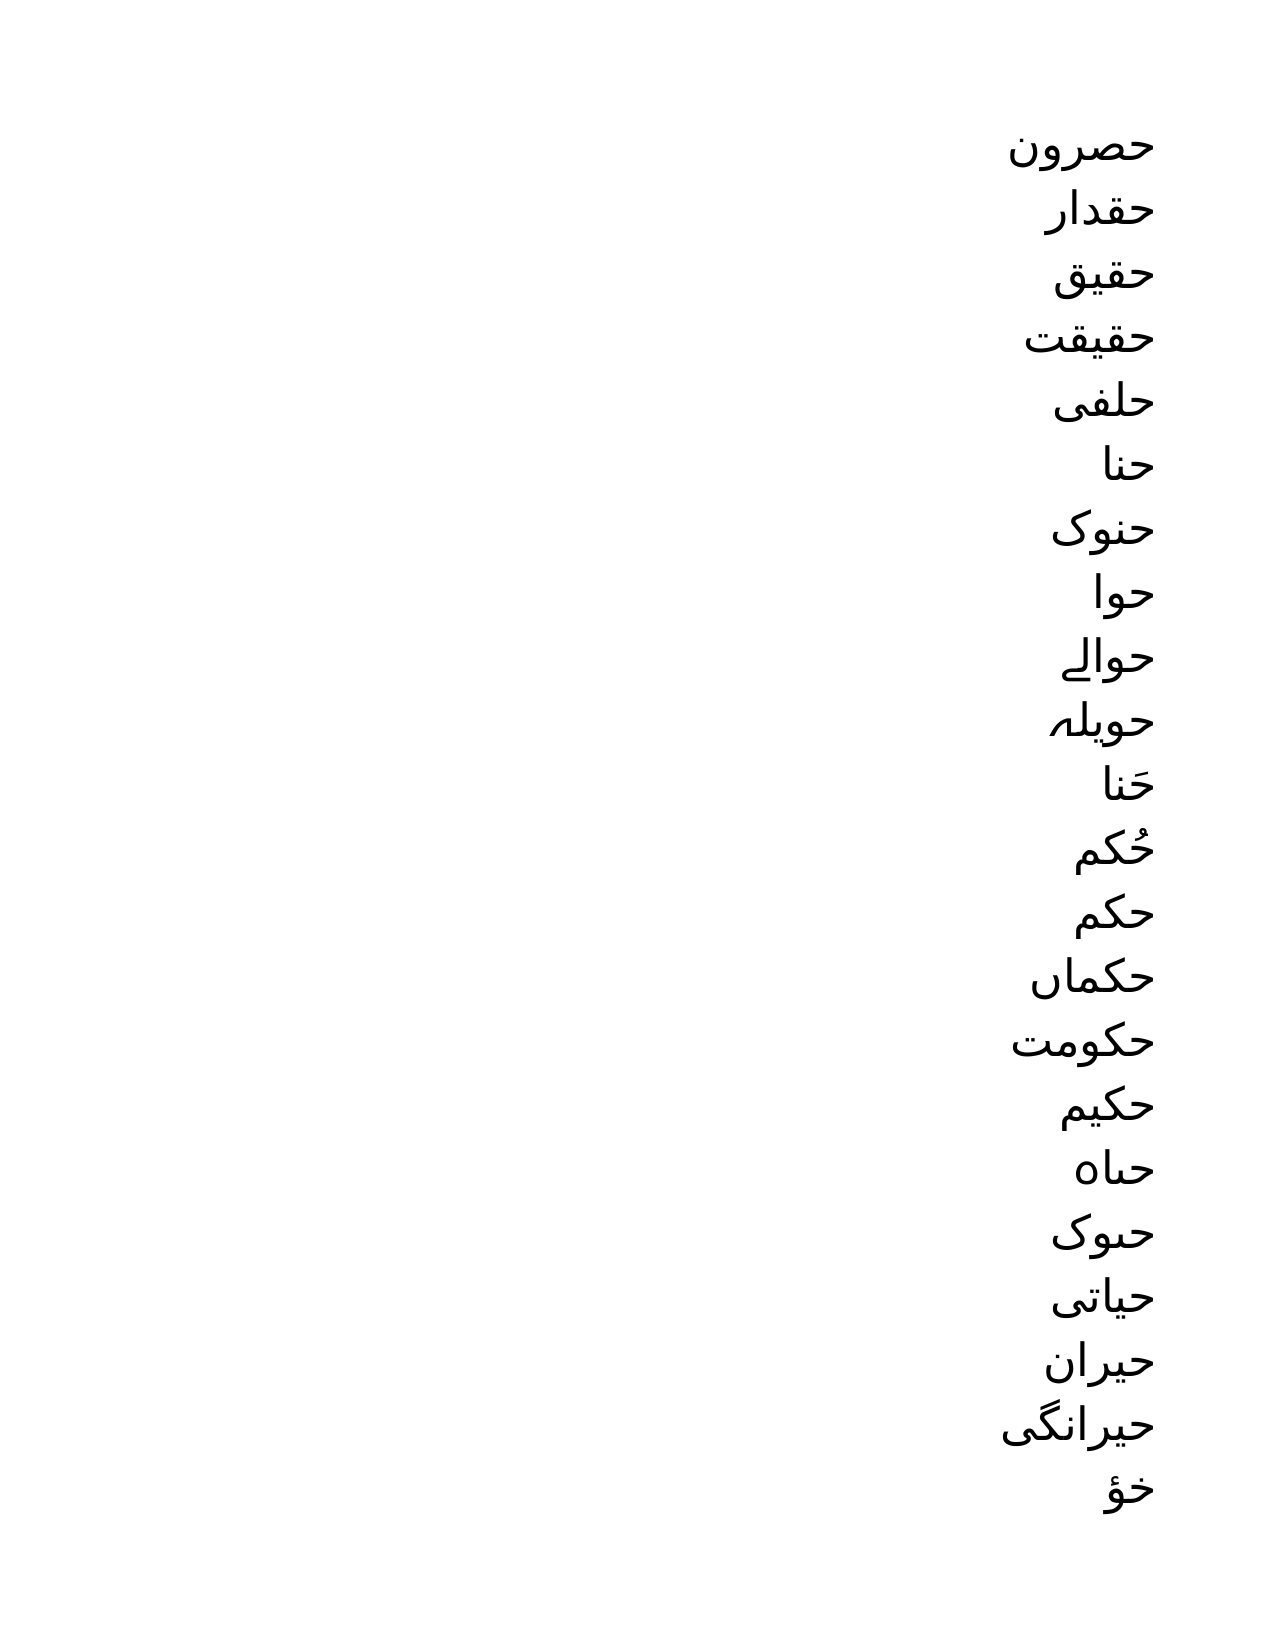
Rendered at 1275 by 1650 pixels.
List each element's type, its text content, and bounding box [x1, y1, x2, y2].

text حَنا [118, 758, 1157, 811]
text خؤ [118, 1461, 1157, 1514]
text حوا [118, 566, 1157, 619]
text حکم [118, 886, 1157, 939]
text حیرانگی [118, 1397, 1157, 1451]
text حقیقت [118, 310, 1157, 363]
text حیاتی [118, 1269, 1157, 1323]
text حکماں [118, 949, 1157, 1003]
text حویلہ [118, 694, 1157, 747]
text حنوک [118, 502, 1157, 555]
text حُکم [118, 822, 1157, 875]
text حنا [118, 438, 1157, 491]
text حقدار [118, 182, 1157, 235]
text حںاہ [118, 1141, 1157, 1195]
text حوالے [118, 630, 1157, 683]
text حیران [118, 1333, 1157, 1387]
text حصرون [118, 118, 1157, 171]
text حںوک [118, 1205, 1157, 1259]
text حکیم [118, 1077, 1157, 1131]
text حقیق [118, 246, 1157, 299]
text حکومت [118, 1013, 1157, 1067]
text حلفی [118, 374, 1157, 427]
